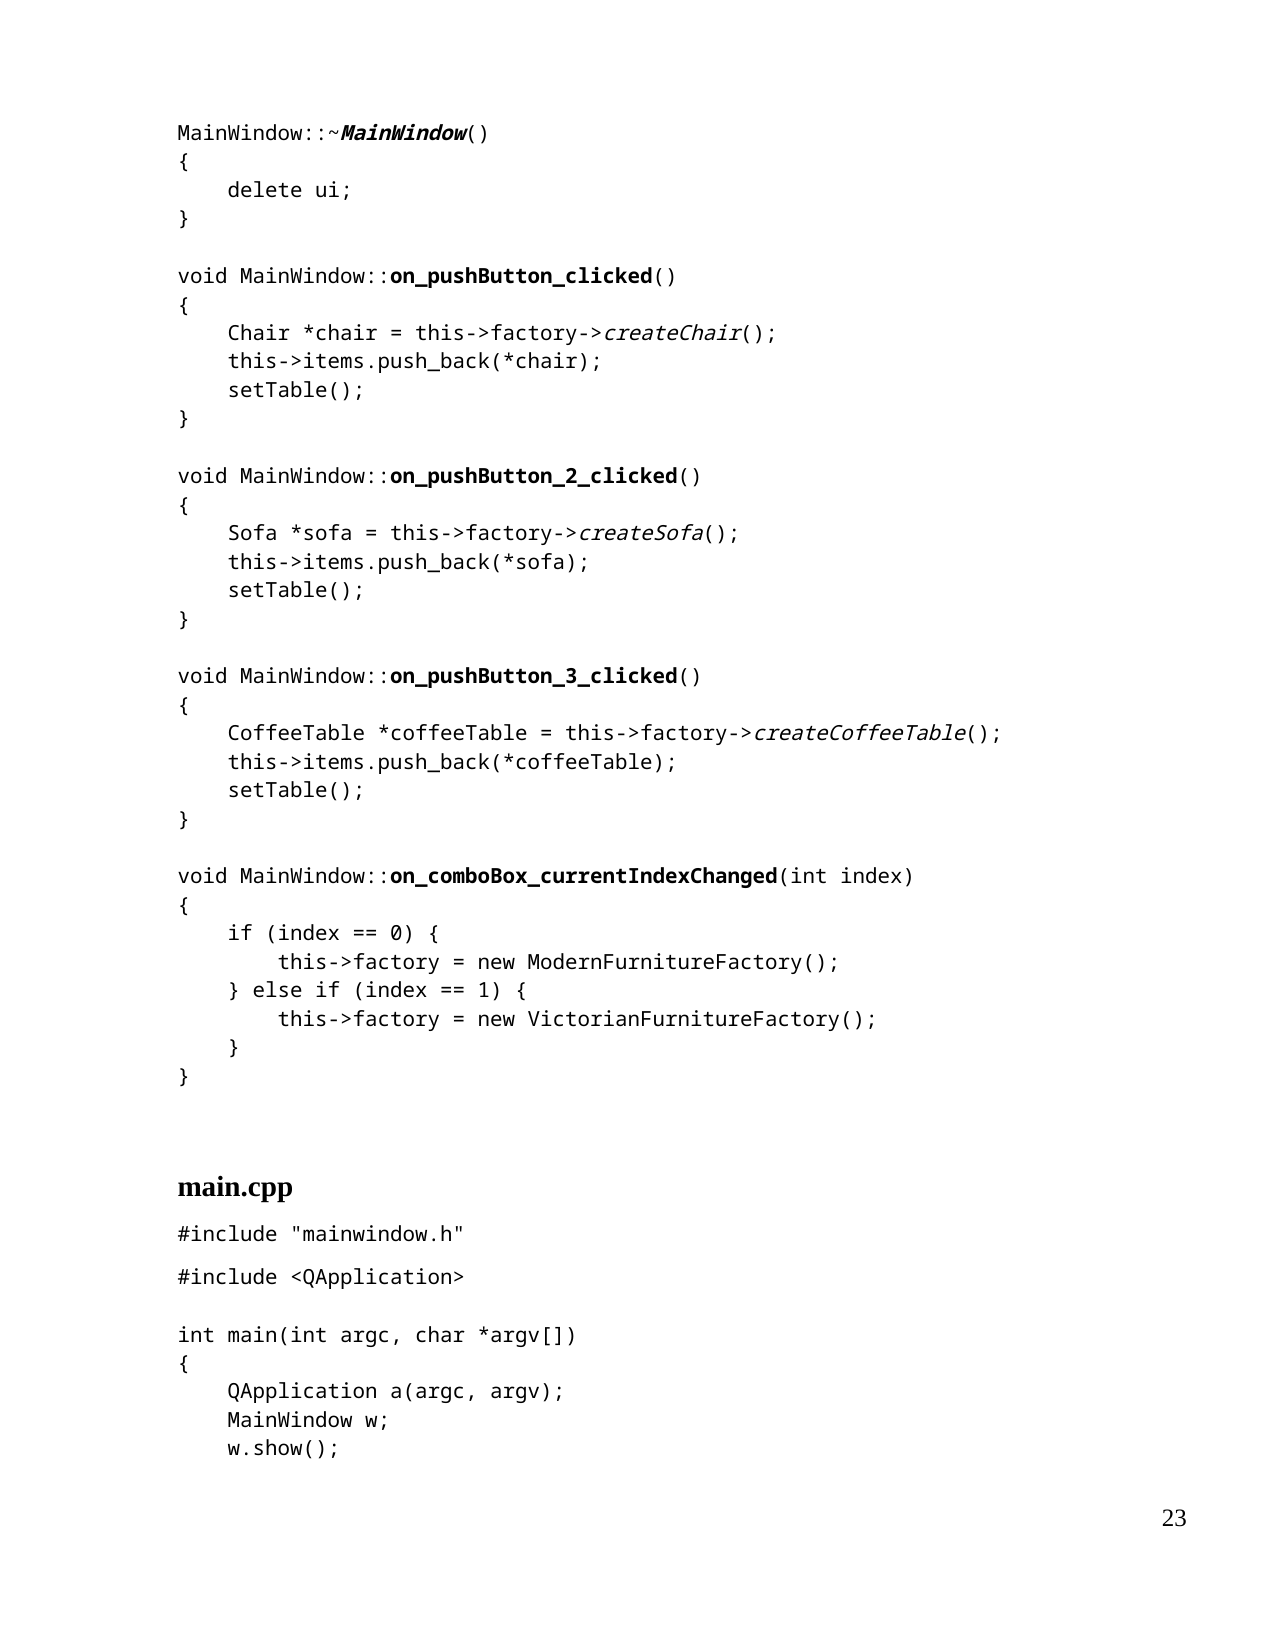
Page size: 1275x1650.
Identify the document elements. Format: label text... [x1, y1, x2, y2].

text delete ui; [177, 175, 1186, 203]
text { [177, 147, 1186, 175]
text { [177, 690, 1186, 718]
text #include "mainwindow.h" [177, 1219, 1186, 1248]
text { [177, 490, 1186, 518]
text } [177, 1061, 1186, 1089]
text } [177, 804, 1186, 832]
text void MainWindow::on_pushButton_clicked() [177, 261, 1186, 290]
text QApplication a(argc, argv); [177, 1377, 1186, 1405]
text int main(int argc, char *argv[]) [177, 1320, 1186, 1348]
text { [177, 1348, 1186, 1377]
text if (index == 0) { [177, 918, 1186, 947]
text CoffeeTable *coffeeTable = this->factory->createCoffeeTable(); [177, 718, 1186, 747]
text void MainWindow::on_pushButton_2_clicked() [177, 461, 1186, 490]
text } [177, 203, 1186, 232]
text this->items.push_back(*chair); [177, 347, 1186, 375]
text Sofa *sofa = this->factory->createSofa(); [177, 518, 1186, 547]
text MainWindow::~MainWindow() [177, 118, 1186, 147]
text setTable(); [177, 575, 1186, 604]
text } [177, 403, 1186, 432]
text void MainWindow::on_comboBox_currentIndexChanged(int index) [177, 862, 1186, 890]
text this->items.push_back(*sofa); [177, 547, 1186, 575]
text } else if (index == 1) { [177, 975, 1186, 1004]
text { [177, 890, 1186, 918]
text setTable(); [177, 775, 1186, 804]
text #include <QApplication> [177, 1262, 1186, 1290]
text w.show(); [177, 1433, 1186, 1462]
text void MainWindow::on_pushButton_3_clicked() [177, 662, 1186, 690]
text main.cpp [177, 1169, 1186, 1202]
text MainWindow w; [177, 1405, 1186, 1433]
text Chair *chair = this->factory->createChair(); [177, 318, 1186, 347]
text } [177, 604, 1186, 632]
text this->factory = new ModernFurnitureFactory(); [177, 947, 1186, 975]
text this->factory = new VictorianFurnitureFactory(); [177, 1004, 1186, 1032]
text setTable(); [177, 375, 1186, 403]
text } [177, 1032, 1186, 1061]
text { [177, 290, 1186, 318]
text this->items.push_back(*coffeeTable); [177, 747, 1186, 775]
